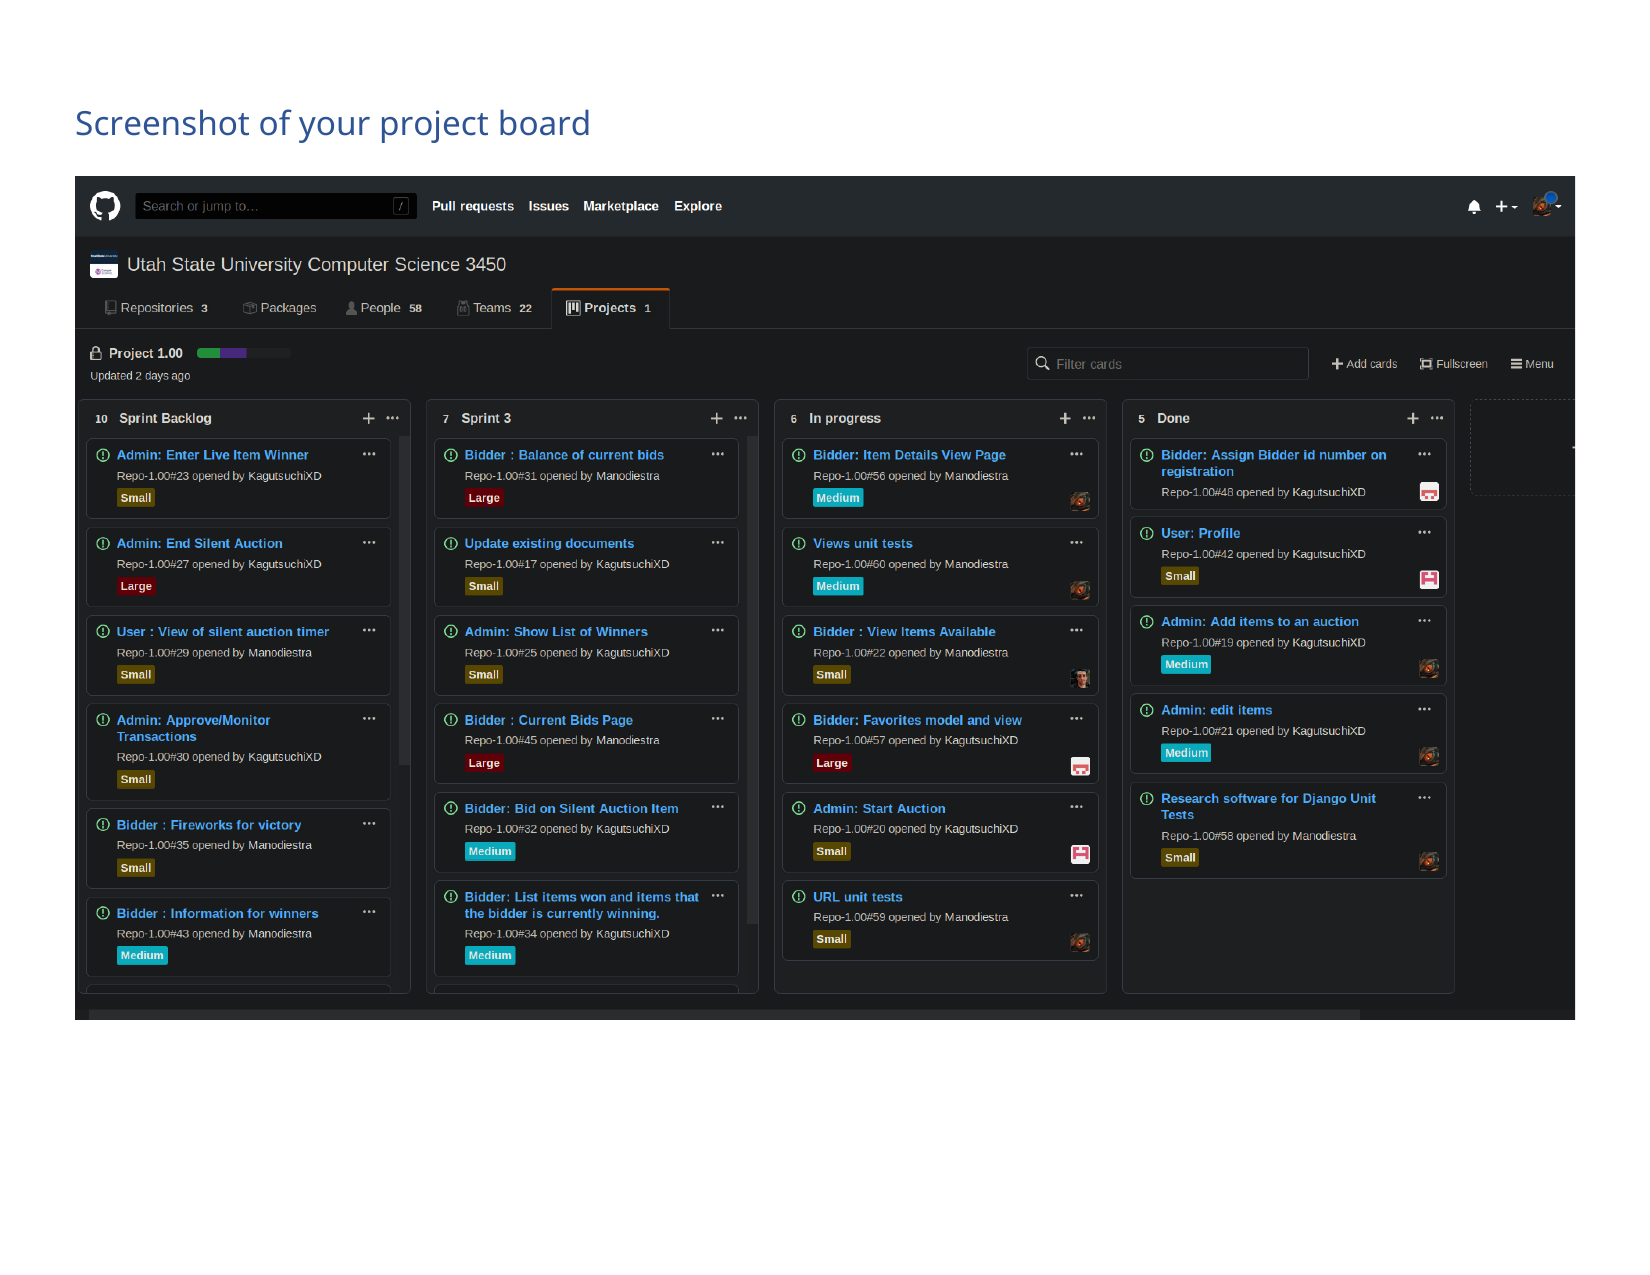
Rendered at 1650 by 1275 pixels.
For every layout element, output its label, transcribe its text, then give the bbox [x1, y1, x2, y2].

subtitle Screenshot of your project board [75, 100, 1575, 145]
picture [75, 176, 1575, 1020]
